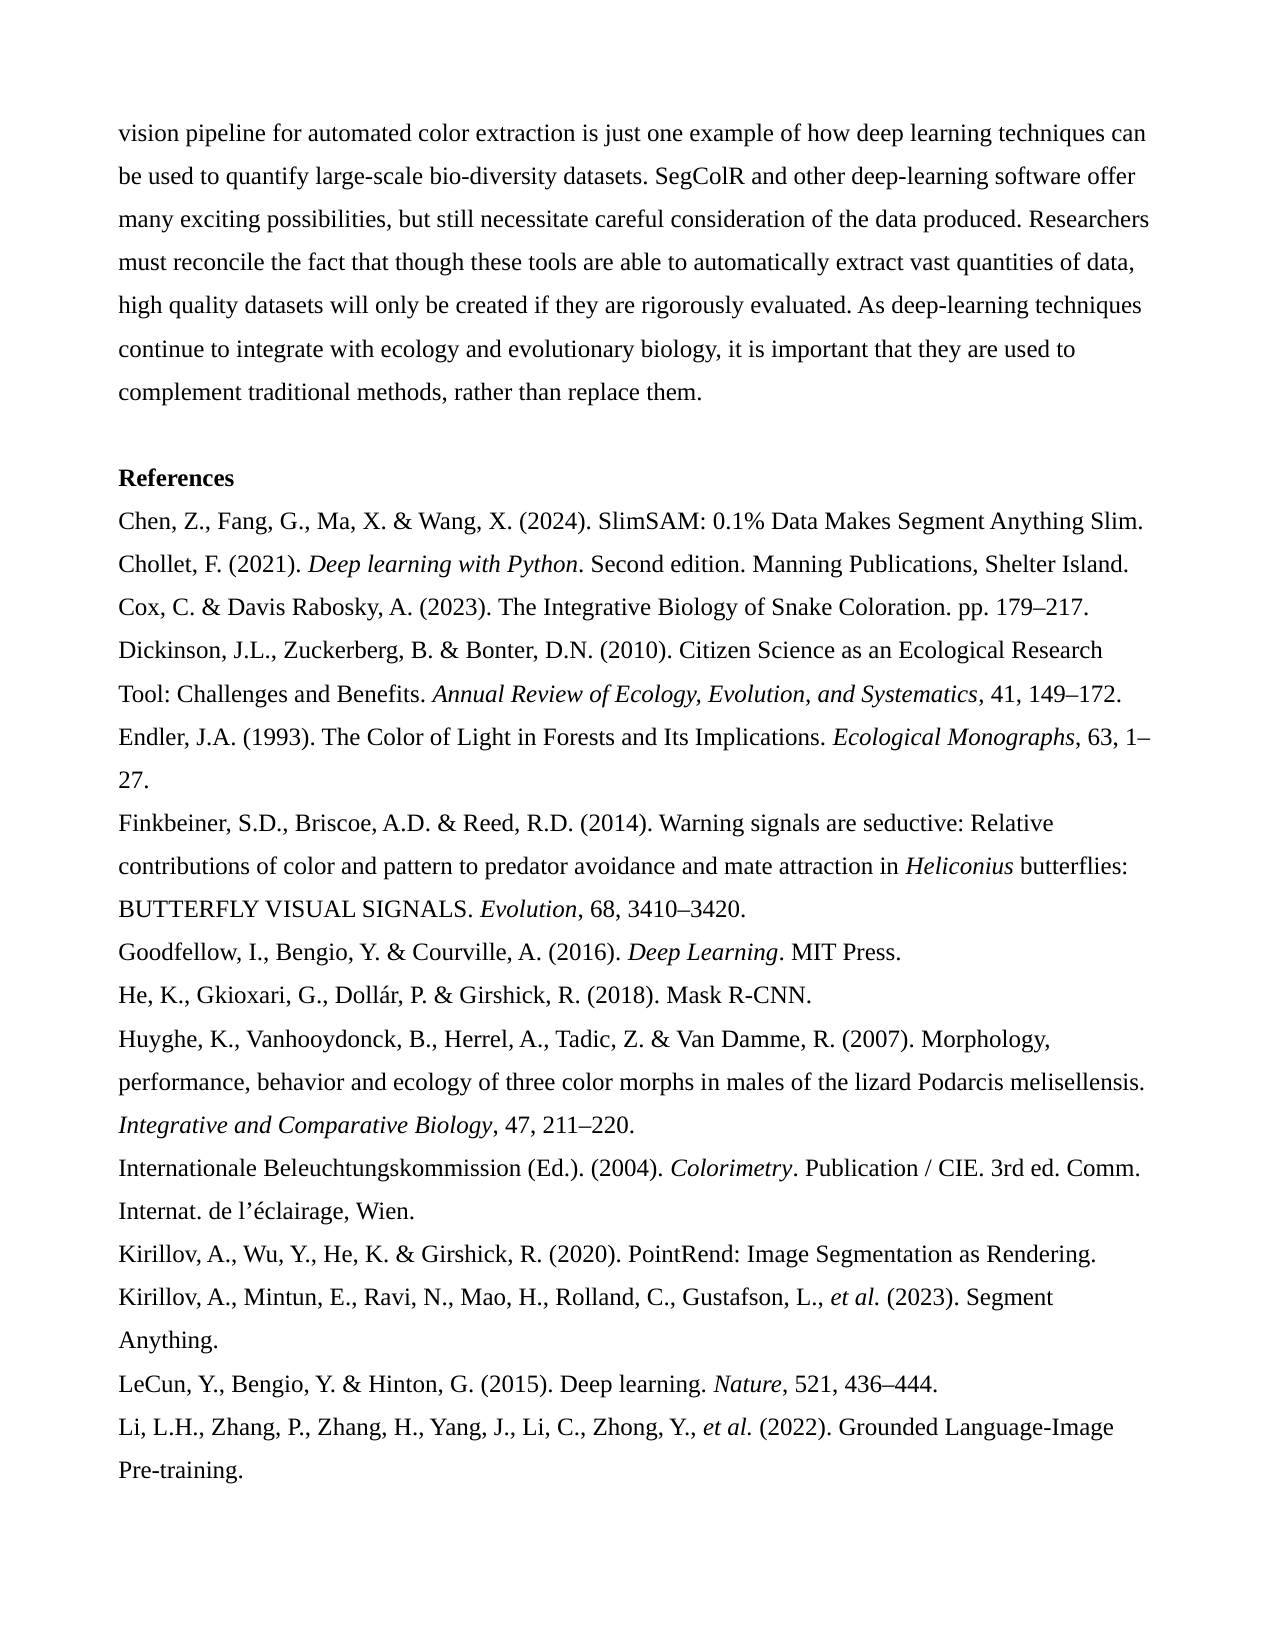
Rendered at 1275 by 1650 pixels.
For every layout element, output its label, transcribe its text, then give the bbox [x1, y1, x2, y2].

text Li, L.H., Zhang, P., Zhang, H., Yang, J., Li, C., Zhong, Y., et al. (2022). Grounded Language-Image Pre-training. [118, 1412, 1157, 1484]
text Internationale Beleuchtungskommission (Ed.). (2004). Colorimetry. Publication / CIE. 3rd ed. Comm. Internat. de l’éclairage, Wien. [118, 1153, 1157, 1225]
text LeCun, Y., Bengio, Y. & Hinton, G. (2015). Deep learning. Nature, 521, 436–444. [118, 1369, 1157, 1397]
text Dickinson, J.L., Zuckerberg, B. & Bonter, D.N. (2010). Citizen Science as an Ecological Research Tool: Challenges and Benefits. Annual Review of Ecology, Evolution, and Systematics, 41, 149–172. [118, 636, 1157, 707]
text Cox, C. & Davis Rabosky, A. (2023). The Integrative Biology of Snake Coloration. pp. 179–217. [118, 592, 1157, 621]
text He, K., Gkioxari, G., Dollár, P. & Girshick, R. (2018). Mask R-CNN. [118, 981, 1157, 1009]
text Endler, J.A. (1993). The Color of Light in Forests and Its Implications. Ecological Monographs, 63, 1–27. [118, 722, 1157, 794]
text Kirillov, A., Mintun, E., Ravi, N., Mao, H., Rolland, C., Gustafson, L., et al. (2023). Segment Anything. [118, 1282, 1157, 1354]
text References [118, 463, 1157, 492]
text Chollet, F. (2021). Deep learning with Python. Second edition. Manning Publications, Shelter Island. [118, 549, 1157, 578]
text vision pipeline for automated color extraction is just one example of how deep learning techniques can be used to quantify large-scale bio-diversity datasets. SegColR and other deep-learning software offer many exciting possibilities, but still necessitate careful consideration of the data produced. Researchers must reconcile the fact that though these tools are able to automatically extract vast quantities of data, high quality datasets will only be created if they are rigorously evaluated. As deep-learning techniques continue to integrate with ecology and evolutionary biology, it is important that they are used to complement traditional methods, rather than replace them. [118, 118, 1157, 406]
text Goodfellow, I., Bengio, Y. & Courville, A. (2016). Deep Learning. MIT Press. [118, 937, 1157, 966]
text Kirillov, A., Wu, Y., He, K. & Girshick, R. (2020). PointRend: Image Segmentation as Rendering. [118, 1239, 1157, 1268]
text Finkbeiner, S.D., Briscoe, A.D. & Reed, R.D. (2014). Warning signals are seductive: Relative contributions of color and pattern to predator avoidance and mate attraction in Heliconius butterflies: BUTTERFLY VISUAL SIGNALS. Evolution, 68, 3410–3420. [118, 808, 1157, 923]
text Chen, Z., Fang, G., Ma, X. & Wang, X. (2024). SlimSAM: 0.1% Data Makes Segment Anything Slim. [118, 506, 1157, 535]
text Huyghe, K., Vanhooydonck, B., Herrel, A., Tadic, Z. & Van Damme, R. (2007). Morphology, performance, behavior and ecology of three color morphs in males of the lizard Podarcis melisellensis. Integrative and Comparative Biology, 47, 211–220. [118, 1024, 1157, 1139]
